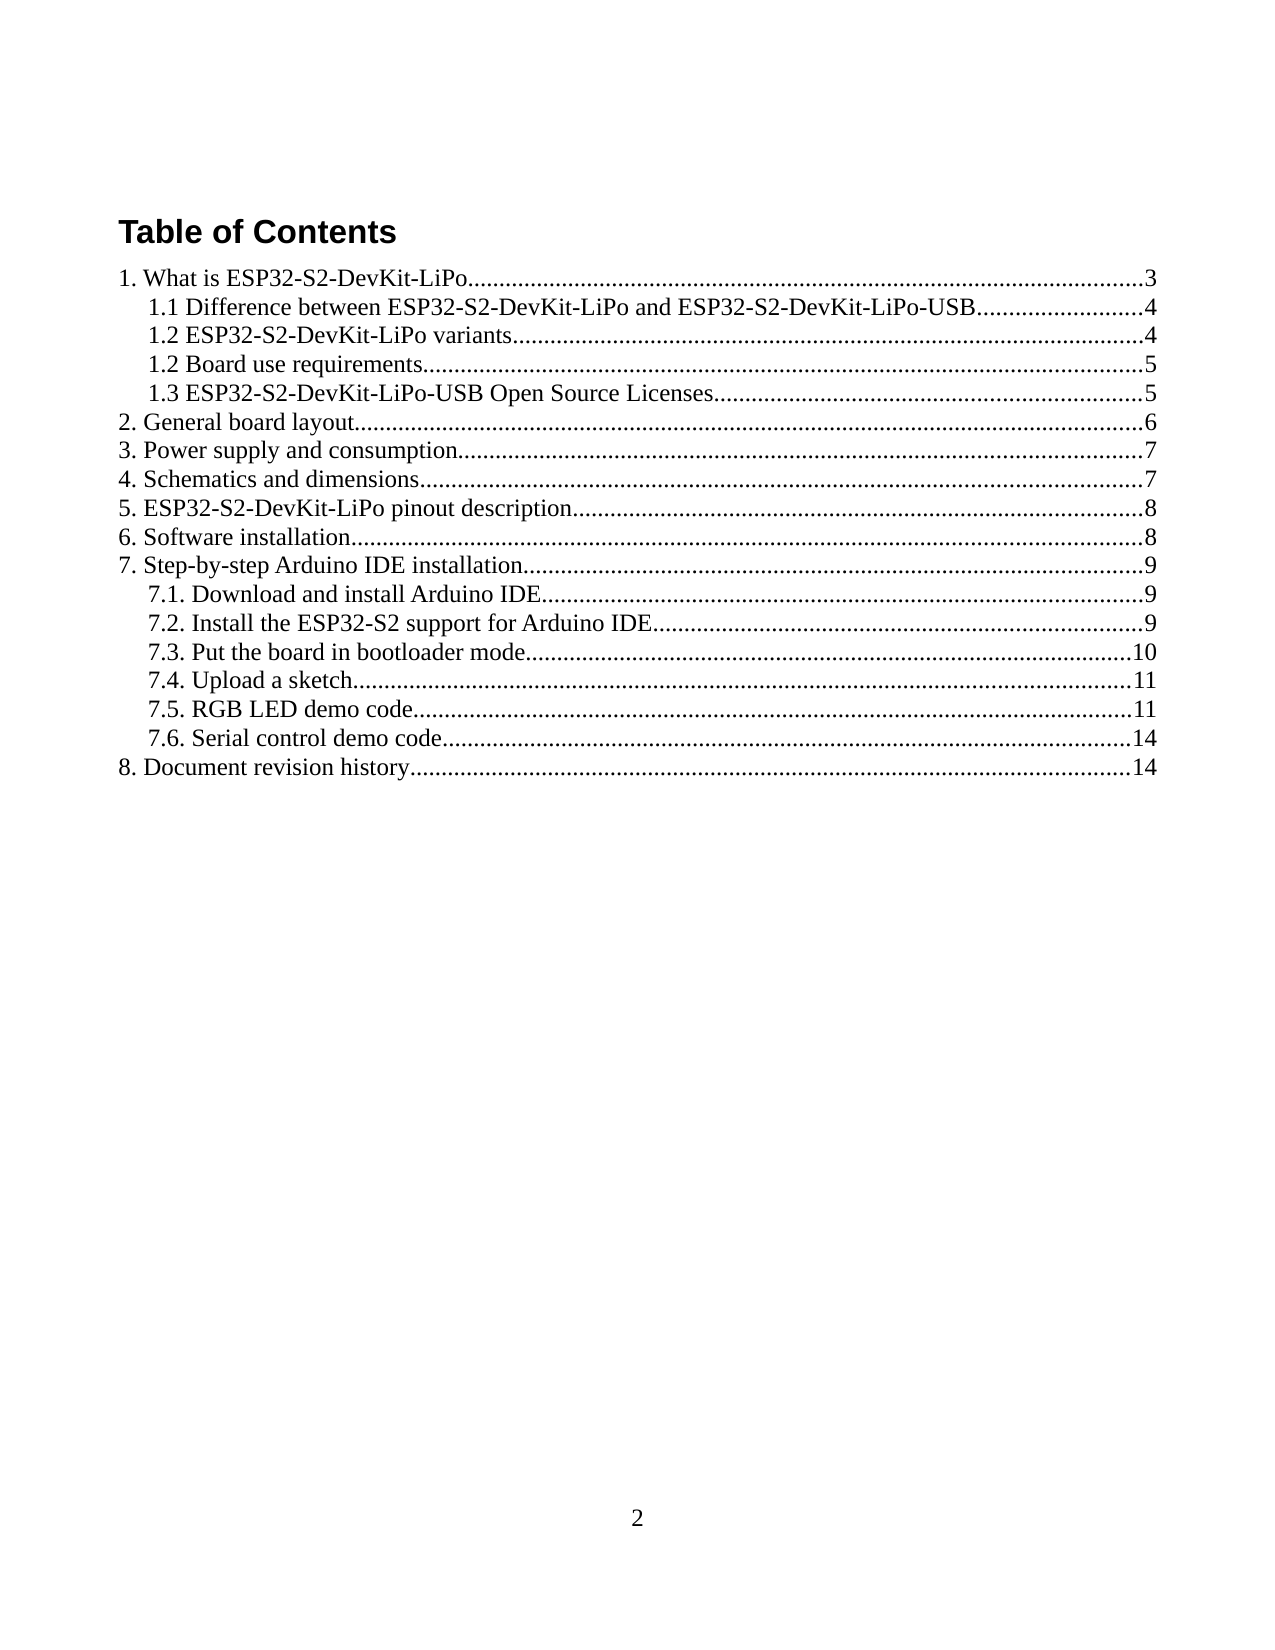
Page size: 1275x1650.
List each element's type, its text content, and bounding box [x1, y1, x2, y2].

subtitle Table of Contents [118, 212, 1157, 250]
text 4. Schematics and dimensions 7 [118, 464, 1157, 493]
text 7.5. RGB LED demo code 11 [148, 694, 1157, 723]
text 7.6. Serial control demo code 14 [148, 723, 1157, 752]
text 7.1. Download and install Arduino IDE 9 [148, 579, 1157, 608]
text 1.2 ESP32-S2-DevKit-LiPo variants 4 [148, 320, 1157, 349]
text 1.3 ESP32-S2-DevKit-LiPo-USB Open Source Licenses 5 [148, 378, 1157, 407]
text 1.2 Board use requirements 5 [148, 349, 1157, 378]
text 7.3. Put the board in bootloader mode 10 [148, 637, 1157, 665]
text 8. Document revision history 14 [118, 752, 1157, 780]
text 7. Step-by-step Arduino IDE installation 9 [118, 550, 1157, 579]
text 1. What is ESP32-S2-DevKit-LiPo 3 [118, 263, 1157, 292]
text 3. Power supply and consumption 7 [118, 435, 1157, 464]
text 6. Software installation 8 [118, 522, 1157, 550]
text 5. ESP32-S2-DevKit-LiPo pinout description 8 [118, 493, 1157, 522]
text 2. General board layout 6 [118, 407, 1157, 435]
text 7.2. Install the ESP32-S2 support for Arduino IDE 9 [148, 608, 1157, 637]
text 1.1 Difference between ESP32-S2-DevKit-LiPo and ESP32-S2-DevKit-LiPo-USB 4 [148, 292, 1157, 320]
text 7.4. Upload a sketch 11 [148, 665, 1157, 694]
